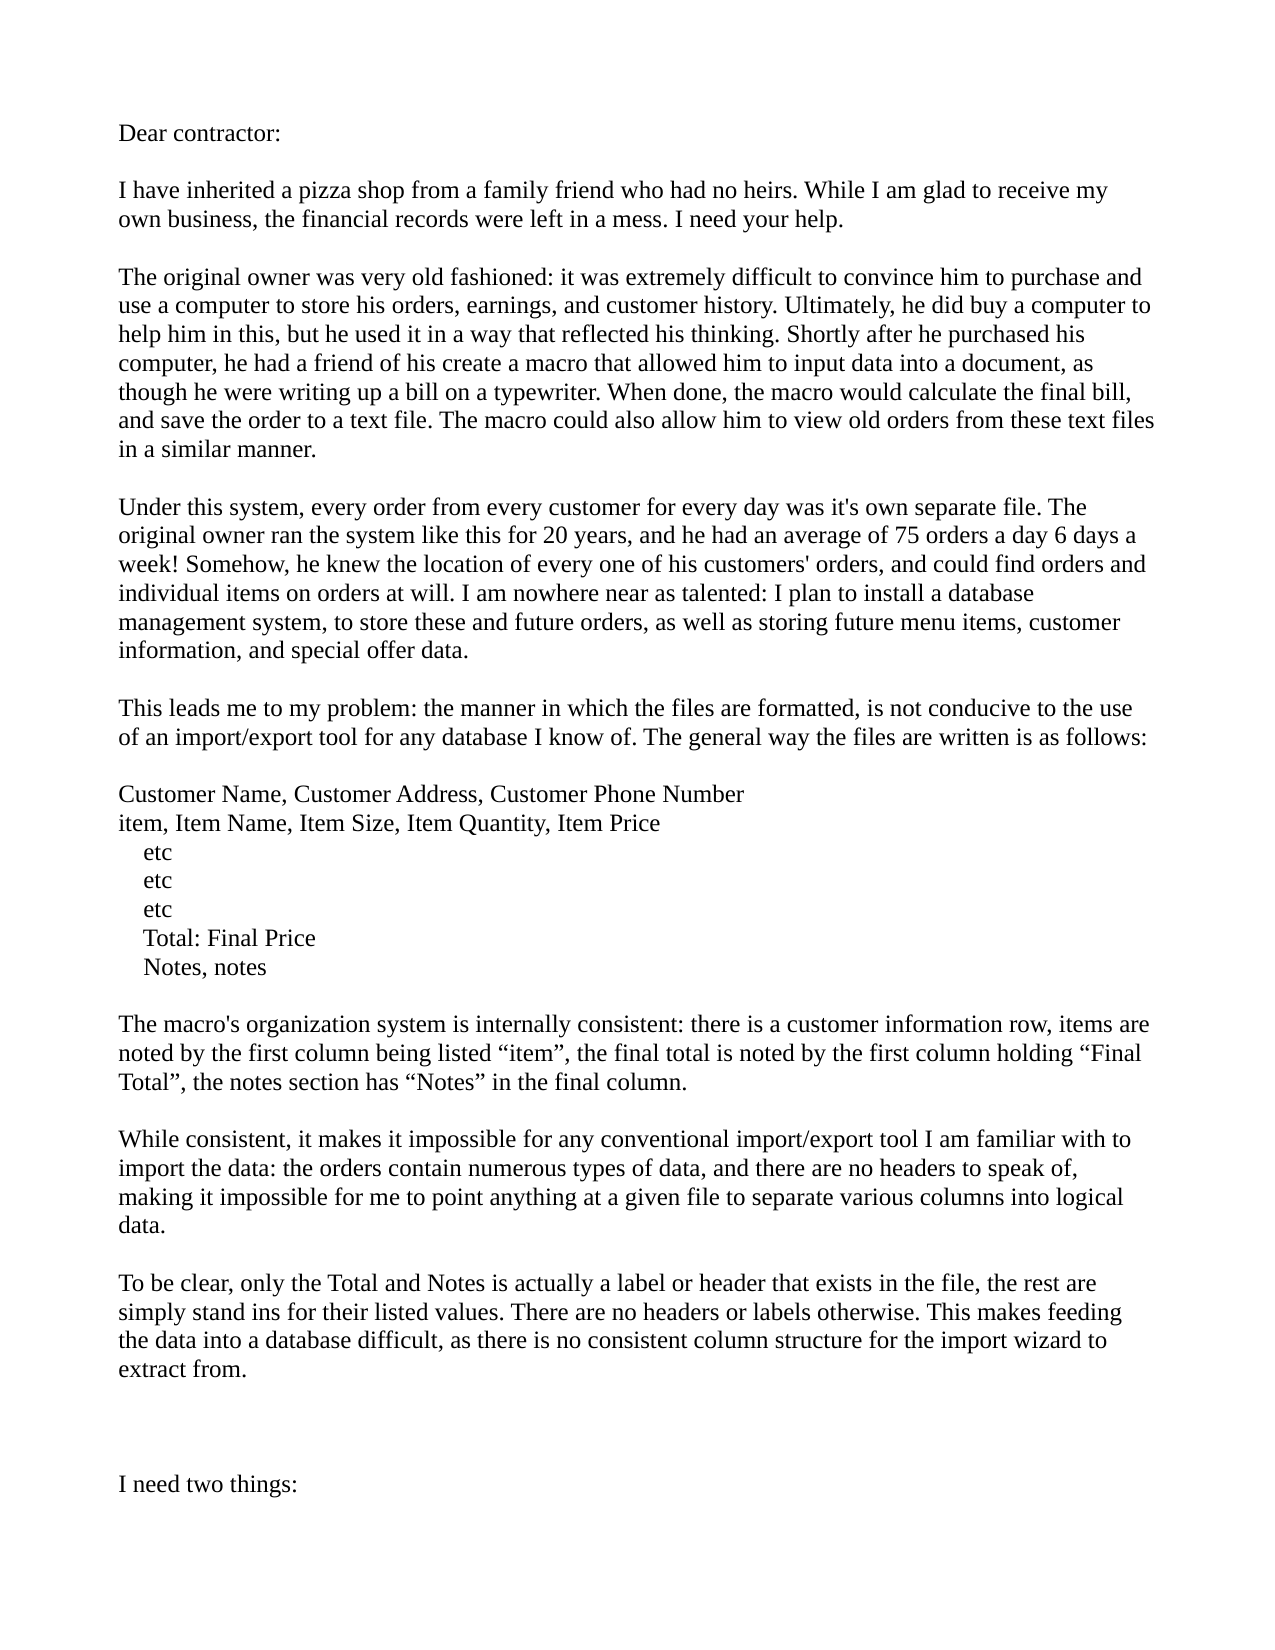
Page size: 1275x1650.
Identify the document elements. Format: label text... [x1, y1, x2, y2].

text This leads me to my problem: the manner in which the files are formatted, is not conducive to the use of an import/export tool for any database I know of. The general way the files are written is as follows: [118, 693, 1157, 751]
text etc [118, 894, 1157, 923]
text To be clear, only the Total and Notes is actually a label or header that exists in the file, the rest are simply stand ins for their listed values. There are no headers or labels otherwise. This makes feeding the data into a database difficult, as there is no consistent column structure for the import wizard to extract from. [118, 1268, 1157, 1383]
text Notes, notes [118, 952, 1157, 981]
text Under this system, every order from every customer for every day was it's own separate file. The original owner ran the system like this for 20 years, and he had an average of 75 orders a day 6 days a week! Somehow, he knew the location of every one of his customers' orders, and could find orders and individual items on orders at will. I am nowhere near as talented: I plan to install a database management system, to store these and future orders, as well as storing future menu items, customer information, and special offer data. [118, 492, 1157, 664]
text I have inherited a pizza shop from a family friend who had no heirs. While I am glad to receive my own business, the financial records were left in a mess. I need your help. [118, 176, 1157, 233]
text The original owner was very old fashioned: it was extremely difficult to convince him to purchase and use a computer to store his orders, earnings, and customer history. Ultimately, he did buy a computer to help him in this, but he used it in a way that reflected his thinking. Shortly after he purchased his computer, he had a friend of his create a macro that allowed him to input data into a document, as though he were writing up a bill on a typewriter. When done, the macro would calculate the final bill, and save the order to a text file. The macro could also allow him to view old orders from these text files in a similar manner. [118, 262, 1157, 463]
text While consistent, it makes it impossible for any conventional import/export tool I am familiar with to import the data: the orders contain numerous types of data, and there are no headers to speak of, making it impossible for me to point anything at a given file to separate various columns into logical data. [118, 1124, 1157, 1239]
text Total: Final Price [118, 923, 1157, 952]
text Dear contractor: [118, 118, 1157, 147]
text item, Item Name, Item Size, Item Quantity, Item Price [118, 808, 1157, 837]
text Customer Name, Customer Address, Customer Phone Number [118, 779, 1157, 808]
text I need two things: [118, 1469, 1157, 1498]
text etc [118, 866, 1157, 894]
text The macro's organization system is internally consistent: there is a customer information row, items are noted by the first column being listed “item”, the final total is noted by the first column holding “Final Total”, the notes section has “Notes” in the final column. [118, 1009, 1157, 1096]
text etc [118, 837, 1157, 866]
